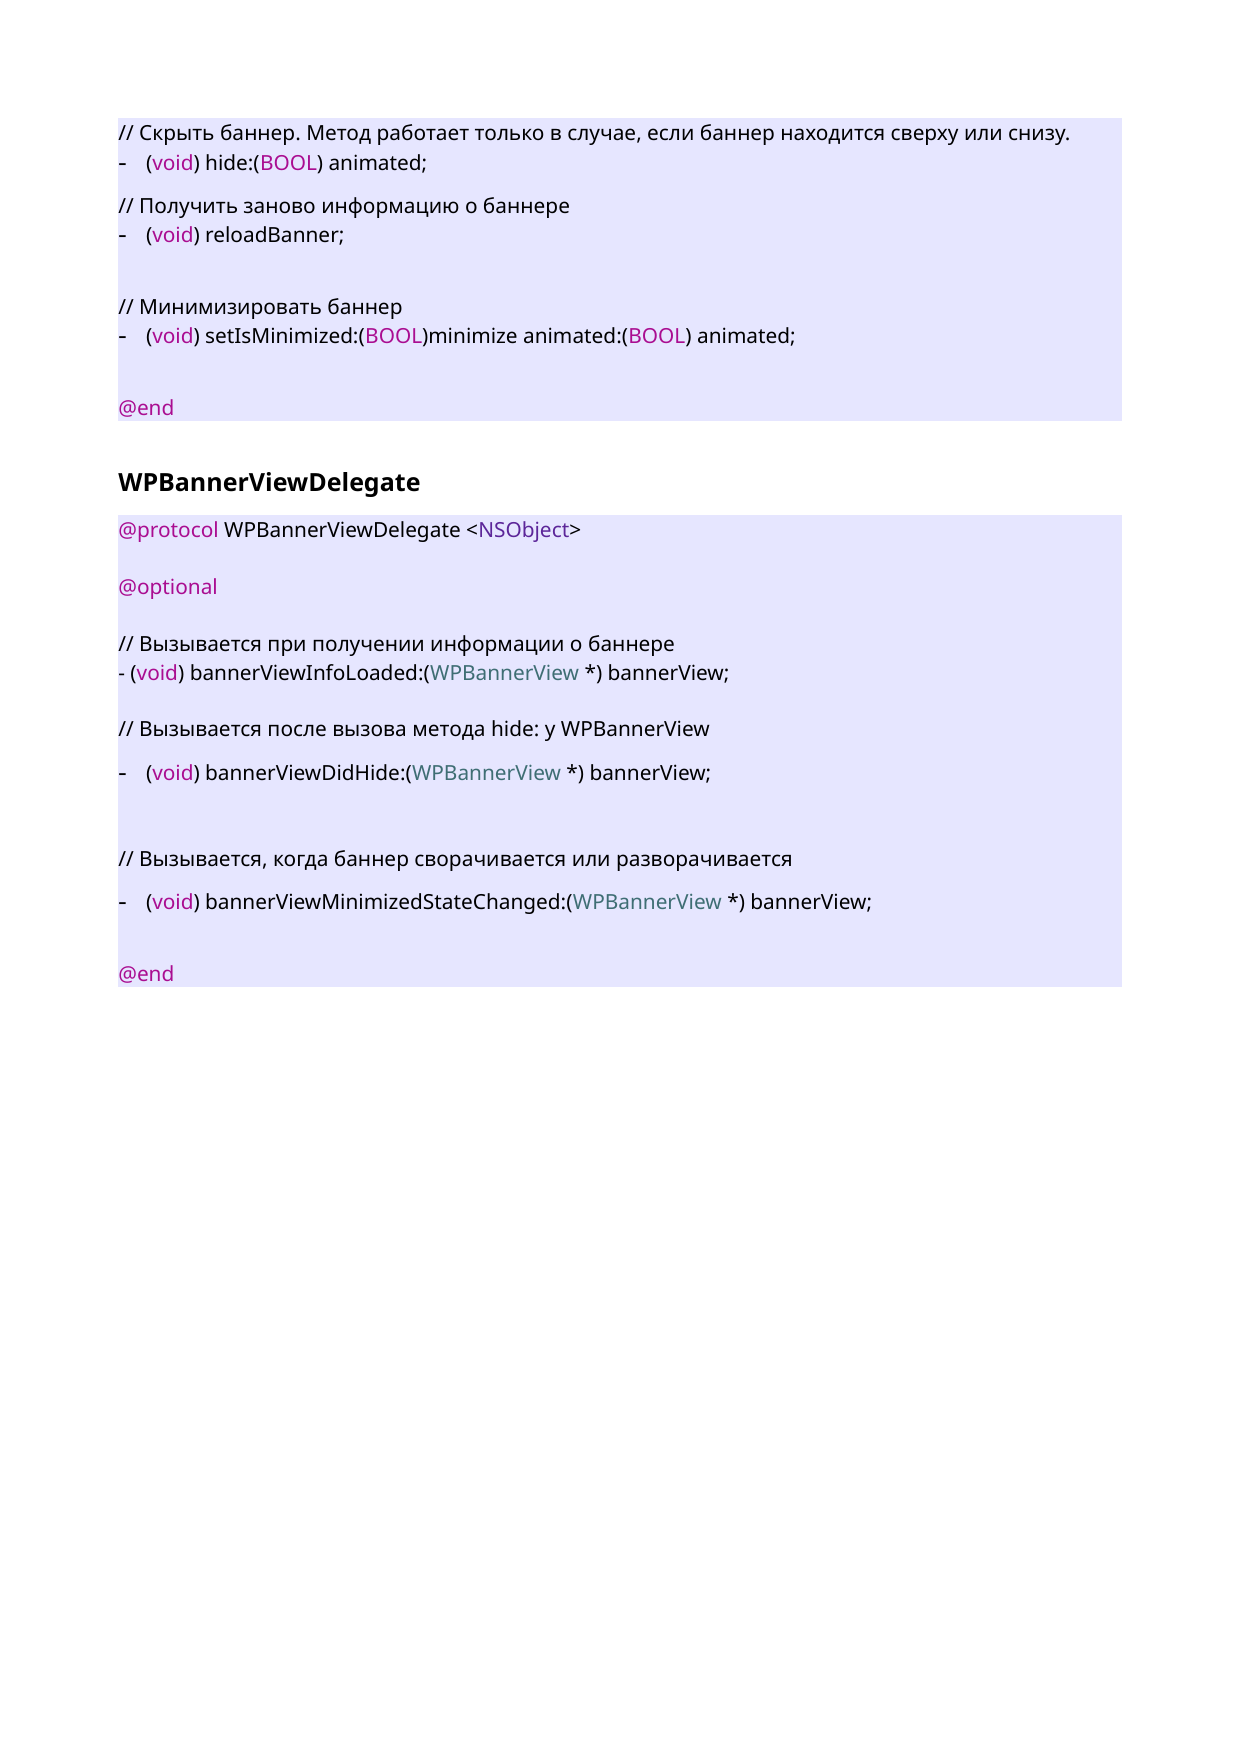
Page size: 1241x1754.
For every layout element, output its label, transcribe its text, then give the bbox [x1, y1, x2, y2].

text - (void) bannerViewInfoLoaded:(WPBannerView *) bannerView; [118, 658, 1122, 686]
list (void) bannerViewDidHide:(WPBannerView *) bannerView; [118, 757, 1122, 787]
text @protocol WPBannerViewDelegate <NSObject> [118, 515, 1122, 544]
subtitle WPBannerViewDelegate [118, 464, 1122, 498]
list (void) bannerViewMinimizedStateChanged:(WPBannerView *) bannerView; [118, 886, 1122, 916]
text // Вызывается после вызова метода hide: у WPBannerView [118, 714, 1122, 743]
text // Минимизировать баннер [118, 292, 1122, 320]
text // Вызывается, когда баннер сворачивается или разворачивается [118, 844, 1122, 872]
text // Получить заново информацию о баннере [118, 191, 1122, 219]
list (void) hide:(BOOL) animated; [118, 147, 1122, 176]
text // Скрыть баннер. Метод работает только в случае, если баннер находится сверху или снизу. [118, 118, 1122, 147]
text @end [118, 393, 1122, 421]
list (void) reloadBanner; [118, 219, 1122, 249]
list (void) setIsMinimized:(BOOL)minimize animated:(BOOL) animated; [118, 320, 1122, 350]
text @end [118, 959, 1122, 987]
text @optional [118, 572, 1122, 601]
text // Вызывается при получении информации о баннере [118, 629, 1122, 658]
